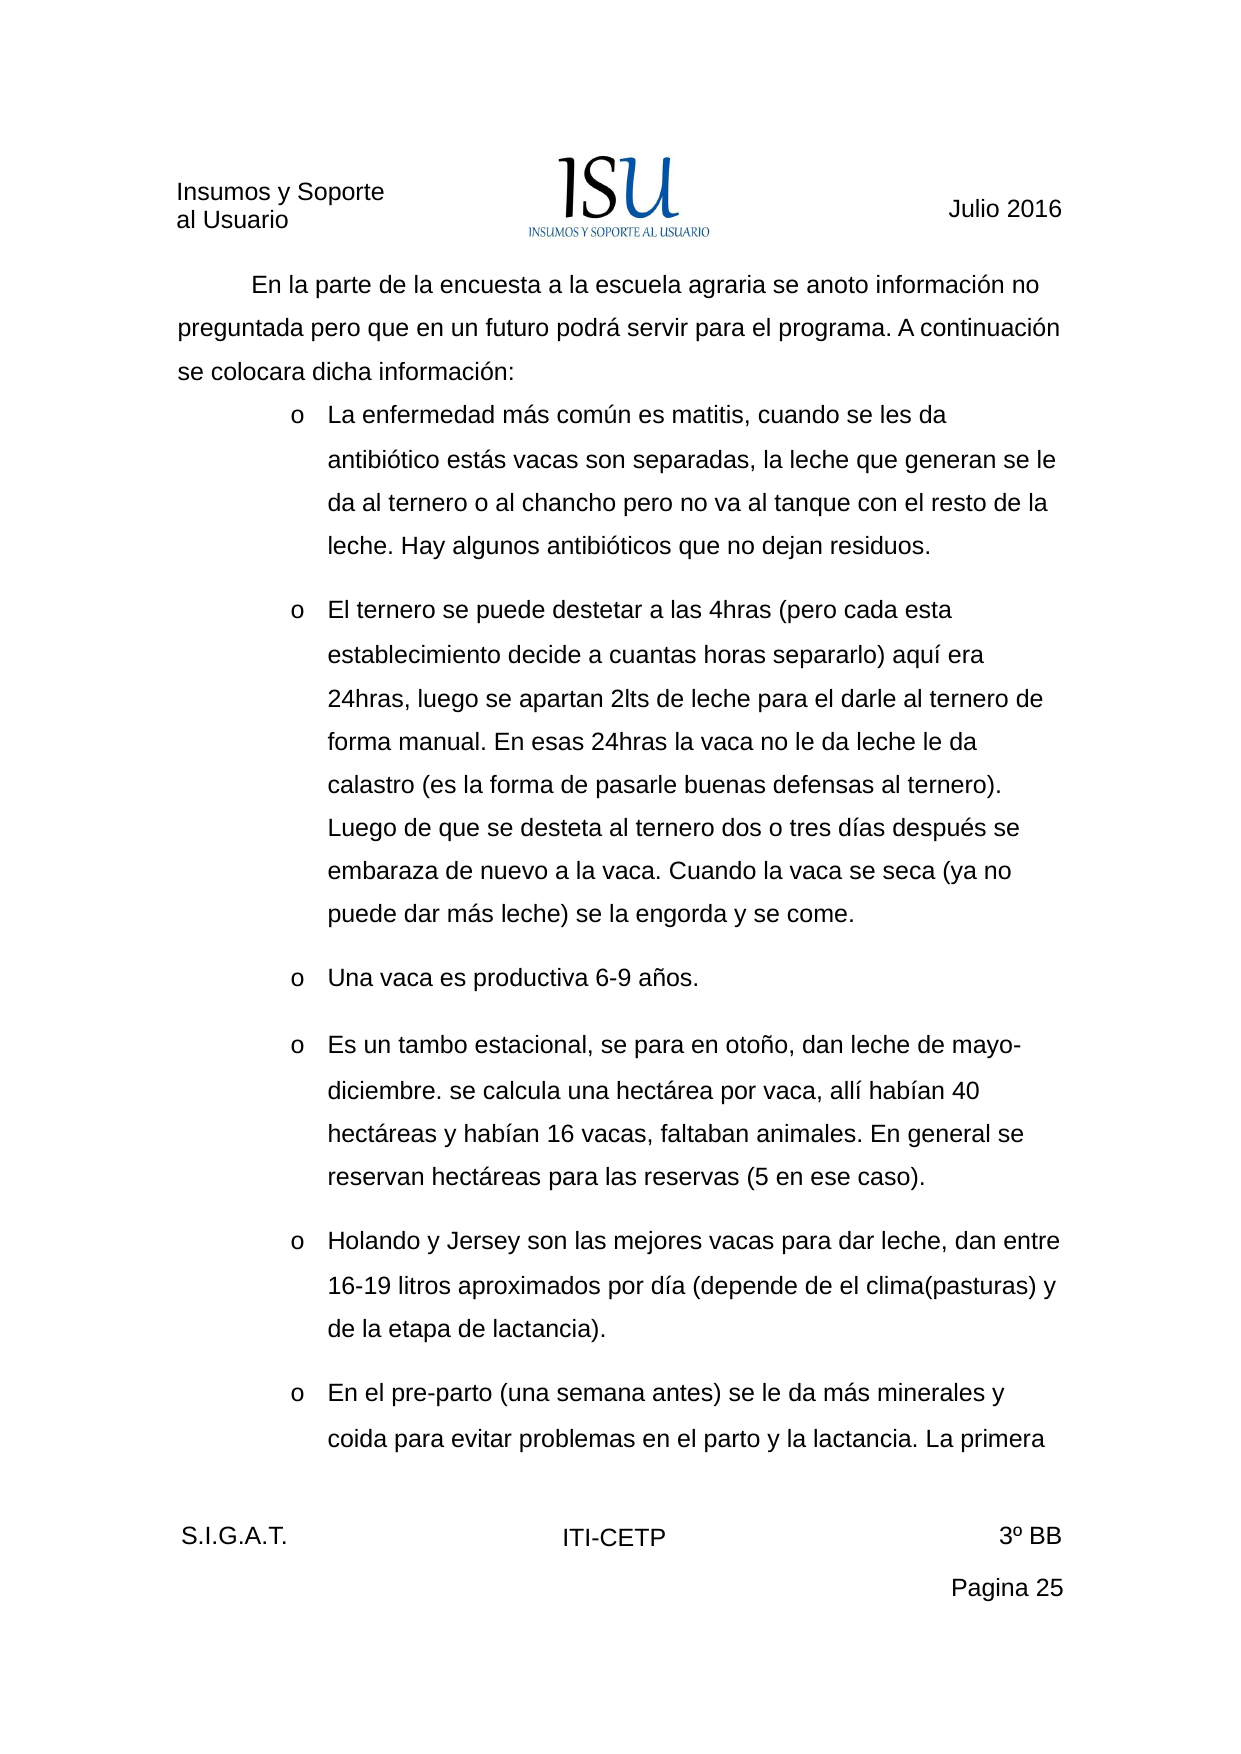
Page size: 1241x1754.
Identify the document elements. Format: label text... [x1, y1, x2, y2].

list Es un tambo estacional, se para en otoño, dan leche de mayo-diciembre. se calcula una hectárea por vaca, allí habían 40 hectáreas y habían 16 vacas, faltaban animales. En general se reservan hectáreas para las reservas (5 en ese caso). [290, 1030, 1063, 1191]
list En el pre-parto (una semana antes) se le da más minerales y coida para evitar problemas en el parto y la lactancia. La primera [290, 1378, 1063, 1452]
text En la parte de la encuesta a la escuela agraria se anoto información no preguntada pero que en un futuro podrá servir para el programa. A continuación se colocara dicha información: [177, 270, 1063, 385]
picture [517, 138, 723, 252]
list Una vaca es productiva 6-9 años. [290, 963, 1063, 994]
list Holando y Jersey son las mejores vacas para dar leche, dan entre 16-19 litros aproximados por día (depende de el clima(pasturas) y de la etapa de lactancia). [290, 1226, 1063, 1343]
list El ternero se puede destetar a las 4hras (pero cada esta establecimiento decide a cuantas horas separarlo) aquí era 24hras, luego se apartan 2lts de leche para el darle al ternero de forma manual. En esas 24hras la vaca no le da leche le da calastro (es la forma de pasarle buenas defensas al ternero). Luego de que se desteta al ternero dos o tres días después se embaraza de nuevo a la vaca. Cuando la vaca se seca (ya no puede dar más leche) se la engorda y se come. [290, 595, 1063, 928]
list La enfermedad más común es matitis, cuando se les da antibiótico estás vacas son separadas, la leche que generan se le da al ternero o al chancho pero no va al tanque con el resto de la leche. Hay algunos antibióticos que no dejan residuos. [290, 399, 1063, 560]
